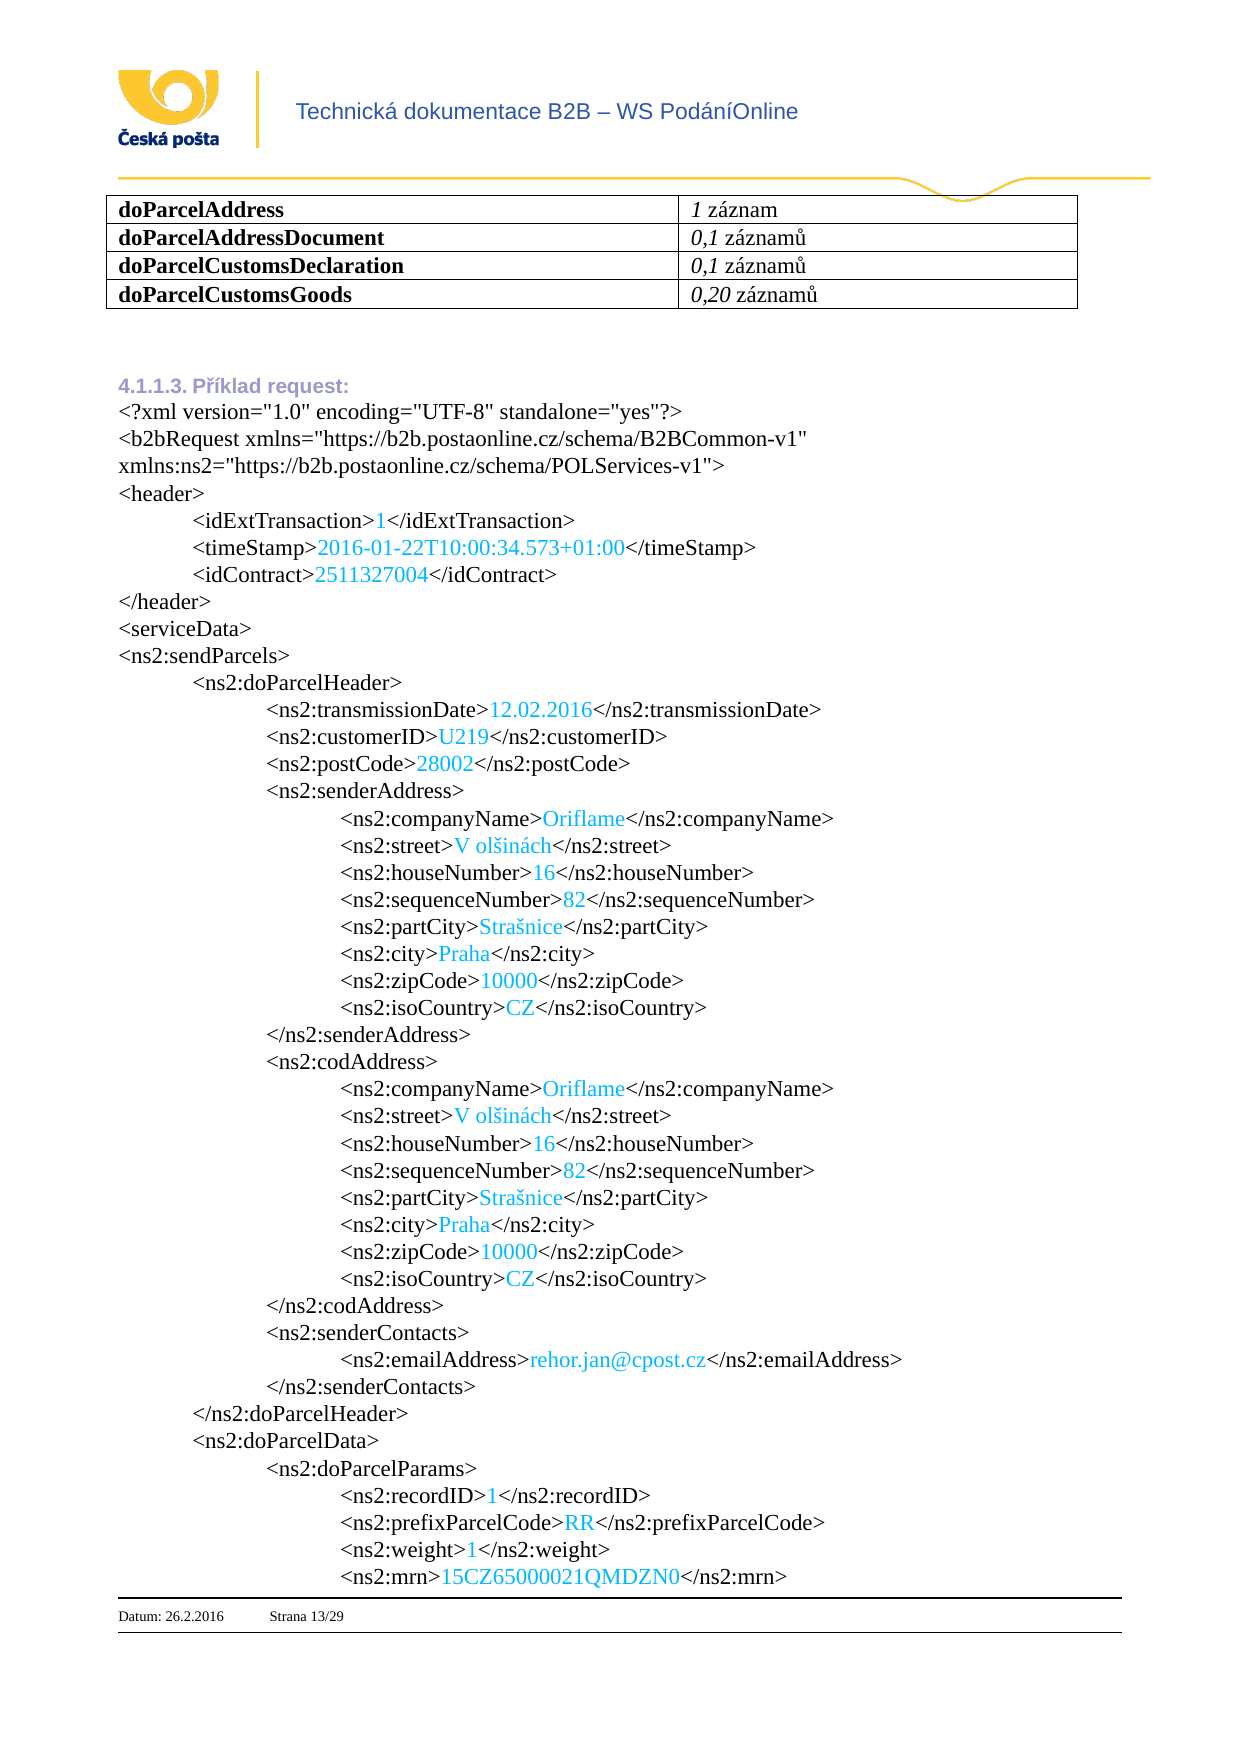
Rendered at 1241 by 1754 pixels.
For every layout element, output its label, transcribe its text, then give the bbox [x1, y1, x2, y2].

text <ns2:sequenceNumber>82</ns2:sequenceNumber> [118, 1156, 1122, 1183]
text <ns2:mrn>15CZ65000021QMDZN0</ns2:mrn> [118, 1563, 1122, 1590]
text <ns2:companyName>Oriflame</ns2:companyName> [118, 1075, 1122, 1102]
table_cell doParcelAddressDocument [107, 224, 678, 251]
text <ns2:sequenceNumber>82</ns2:sequenceNumber> [118, 886, 1122, 913]
table_cell 0,1 záznamů [679, 224, 1077, 251]
text <timeStamp>2016-01-22T10:00:34.573+01:00</timeStamp> [118, 533, 1122, 561]
text <ns2:codAddress> [118, 1048, 1122, 1075]
text <ns2:sendParcels> [118, 642, 1122, 669]
text <ns2:city>Praha</ns2:city> [118, 1211, 1122, 1238]
text </ns2:senderAddress> [118, 1021, 1122, 1048]
text <ns2:partCity>Strašnice</ns2:partCity> [118, 1183, 1122, 1211]
text <ns2:houseNumber>16</ns2:houseNumber> [118, 1129, 1122, 1156]
text <ns2:weight>1</ns2:weight> [118, 1536, 1122, 1563]
text <ns2:emailAddress>rehor.jan@cpost.cz</ns2:emailAddress> [118, 1346, 1122, 1373]
text <ns2:zipCode>10000</ns2:zipCode> [118, 1238, 1122, 1265]
text <ns2:city>Praha</ns2:city> [118, 940, 1122, 967]
text <ns2:zipCode>10000</ns2:zipCode> [118, 967, 1122, 994]
text <ns2:companyName>Oriflame</ns2:companyName> [118, 804, 1122, 831]
table_cell doParcelAddress [107, 196, 678, 223]
text </ns2:senderContacts> [118, 1373, 1122, 1400]
text <ns2:partCity>Strašnice</ns2:partCity> [118, 913, 1122, 940]
text <ns2:recordID>1</ns2:recordID> [118, 1481, 1122, 1508]
subtitle Příklad request: [118, 374, 1122, 398]
text <ns2:houseNumber>16</ns2:houseNumber> [118, 858, 1122, 886]
text <ns2:doParcelData> [118, 1427, 1122, 1454]
text <ns2:postCode>28002</ns2:postCode> [118, 750, 1122, 777]
text <ns2:street>V olšinách</ns2:street> [118, 831, 1122, 858]
picture [255, 71, 261, 148]
table_cell 0,20 záznamů [679, 280, 1077, 307]
text <header> [118, 479, 1122, 506]
text </header> [118, 588, 1122, 615]
text <ns2:senderAddress> [118, 777, 1122, 804]
text </ns2:doParcelHeader> [118, 1400, 1122, 1427]
text <ns2:isoCountry>CZ</ns2:isoCountry> [118, 1265, 1122, 1292]
text <b2bRequest xmlns="https://b2b.postaonline.cz/schema/B2BCommon-v1" xmlns:ns2="https://b2b.postaonline.cz/schema/POLServices-v1"> [118, 425, 1122, 479]
text <ns2:doParcelParams> [118, 1454, 1122, 1481]
text <ns2:senderContacts> [118, 1319, 1122, 1346]
text <?xml version="1.0" encoding="UTF-8" standalone="yes"?> [118, 398, 1122, 425]
text <ns2:customerID>U219</ns2:customerID> [118, 723, 1122, 750]
table_cell doParcelCustomsDeclaration [107, 252, 678, 279]
text <ns2:isoCountry>CZ</ns2:isoCountry> [118, 994, 1122, 1021]
text </ns2:codAddress> [118, 1292, 1122, 1319]
text <ns2:prefixParcelCode>RR</ns2:prefixParcelCode> [118, 1508, 1122, 1536]
text <serviceData> [118, 615, 1122, 642]
text <ns2:doParcelHeader> [118, 669, 1122, 696]
table_cell 0,1 záznamů [679, 252, 1077, 279]
table_cell 1 záznam [679, 196, 1077, 223]
text <ns2:street>V olšinách</ns2:street> [118, 1102, 1122, 1129]
text <idContract>2511327004</idContract> [118, 561, 1122, 588]
picture [118, 177, 1151, 202]
table_cell doParcelCustomsGoods [107, 280, 678, 307]
text <ns2:transmissionDate>12.02.2016</ns2:transmissionDate> [118, 696, 1122, 723]
text <idExtTransaction>1</idExtTransaction> [118, 506, 1122, 533]
picture [118, 70, 219, 148]
